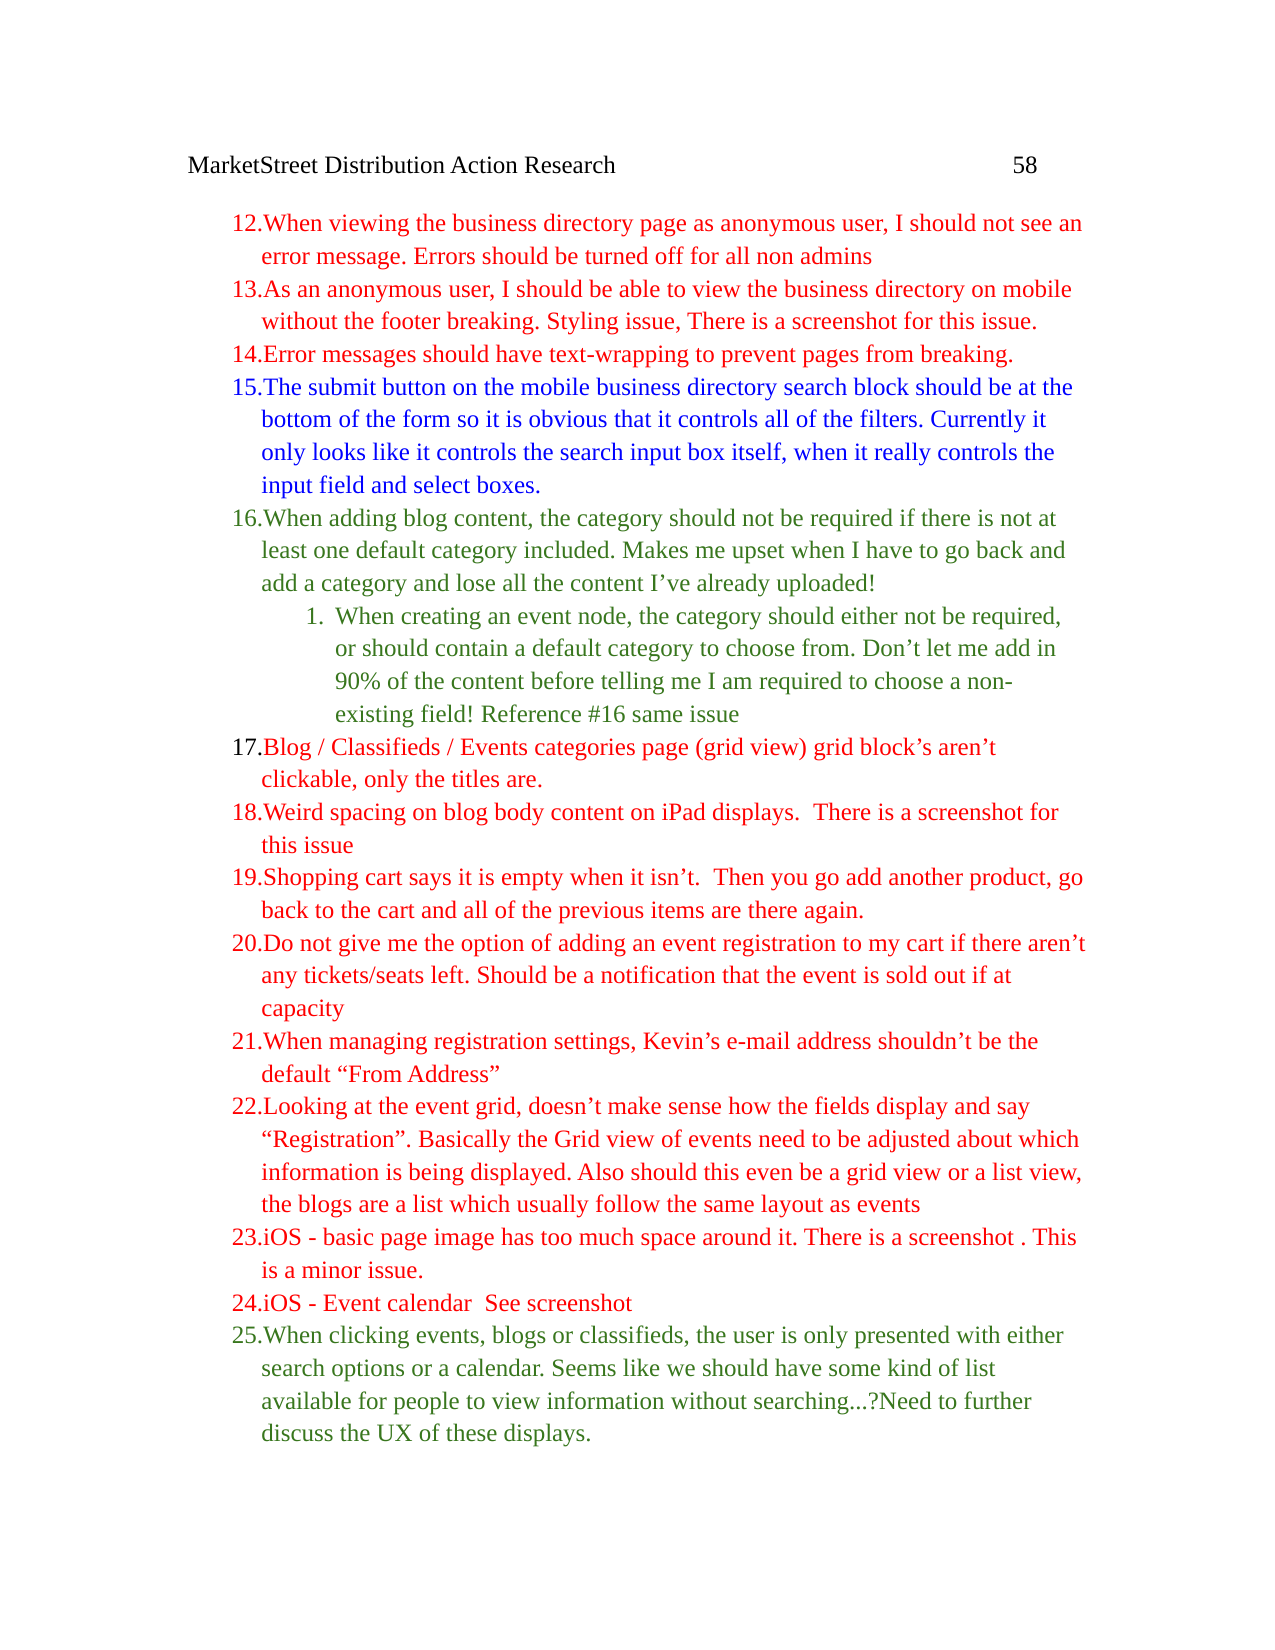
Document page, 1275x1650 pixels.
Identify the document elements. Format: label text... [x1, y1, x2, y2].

list Shopping cart says it is empty when it isn’t. Then you go add another product, go back to the cart and all of the previous items are there again. [232, 862, 1087, 924]
list When clicking events, blogs or classifieds, the user is only presented with either search options or a calendar. Seems like we should have some kind of list available for people to view information without searching...?Need to further discuss the UX of these displays. [232, 1320, 1087, 1447]
list iOS - Event calendar See screenshot [232, 1288, 1087, 1316]
list Looking at the event grid, doesn’t make sense how the fields display and say “Registration”. Basically the Grid view of events need to be adjusted about which information is being displayed. Also should this even be a grid view or a list view, the blogs are a list which usually follow the same layout as events [232, 1091, 1087, 1218]
list Do not give me the option of adding an event registration to my cart if there aren’t any tickets/seats left. Should be a notification that the event is sold out if at capacity [232, 928, 1087, 1022]
list iOS - basic page image has too much space around it. There is a screenshot . This is a minor issue. [232, 1222, 1087, 1284]
list The submit button on the mobile business directory search block should be at the bottom of the form so it is obvious that it controls all of the filters. Currently it only looks like it controls the search input box itself, when it really controls the input field and select boxes. [232, 372, 1087, 499]
list When adding blog content, the category should not be required if there is not at least one default category included. Makes me upset when I have to go back and add a category and lose all the content I’ve already uploaded! [232, 503, 1087, 597]
list When viewing the business directory page as anonymous user, I should not see an error message. Errors should be turned off for all non admins [232, 208, 1087, 270]
list When managing registration settings, Kevin’s e-mail address shouldn’t be the default “From Address” [232, 1026, 1087, 1087]
list Error messages should have text-wrapping to prevent pages from breaking. [232, 339, 1087, 368]
list As an anonymous user, I should be able to view the business directory on mobile without the footer breaking. Styling issue, There is a screenshot for this issue. [232, 274, 1087, 335]
list When creating an event node, the category should either not be required, or should contain a default category to choose from. Don’t let me add in 90% of the content before telling me I am required to choose a non-existing field! Reference #16 same issue [305, 601, 1087, 728]
list Blog / Classifieds / Events categories page (grid view) grid block’s aren’t clickable, only the titles are. [232, 732, 1087, 793]
list Weird spacing on blog body content on iPad displays. There is a screenshot for this issue [232, 797, 1087, 858]
